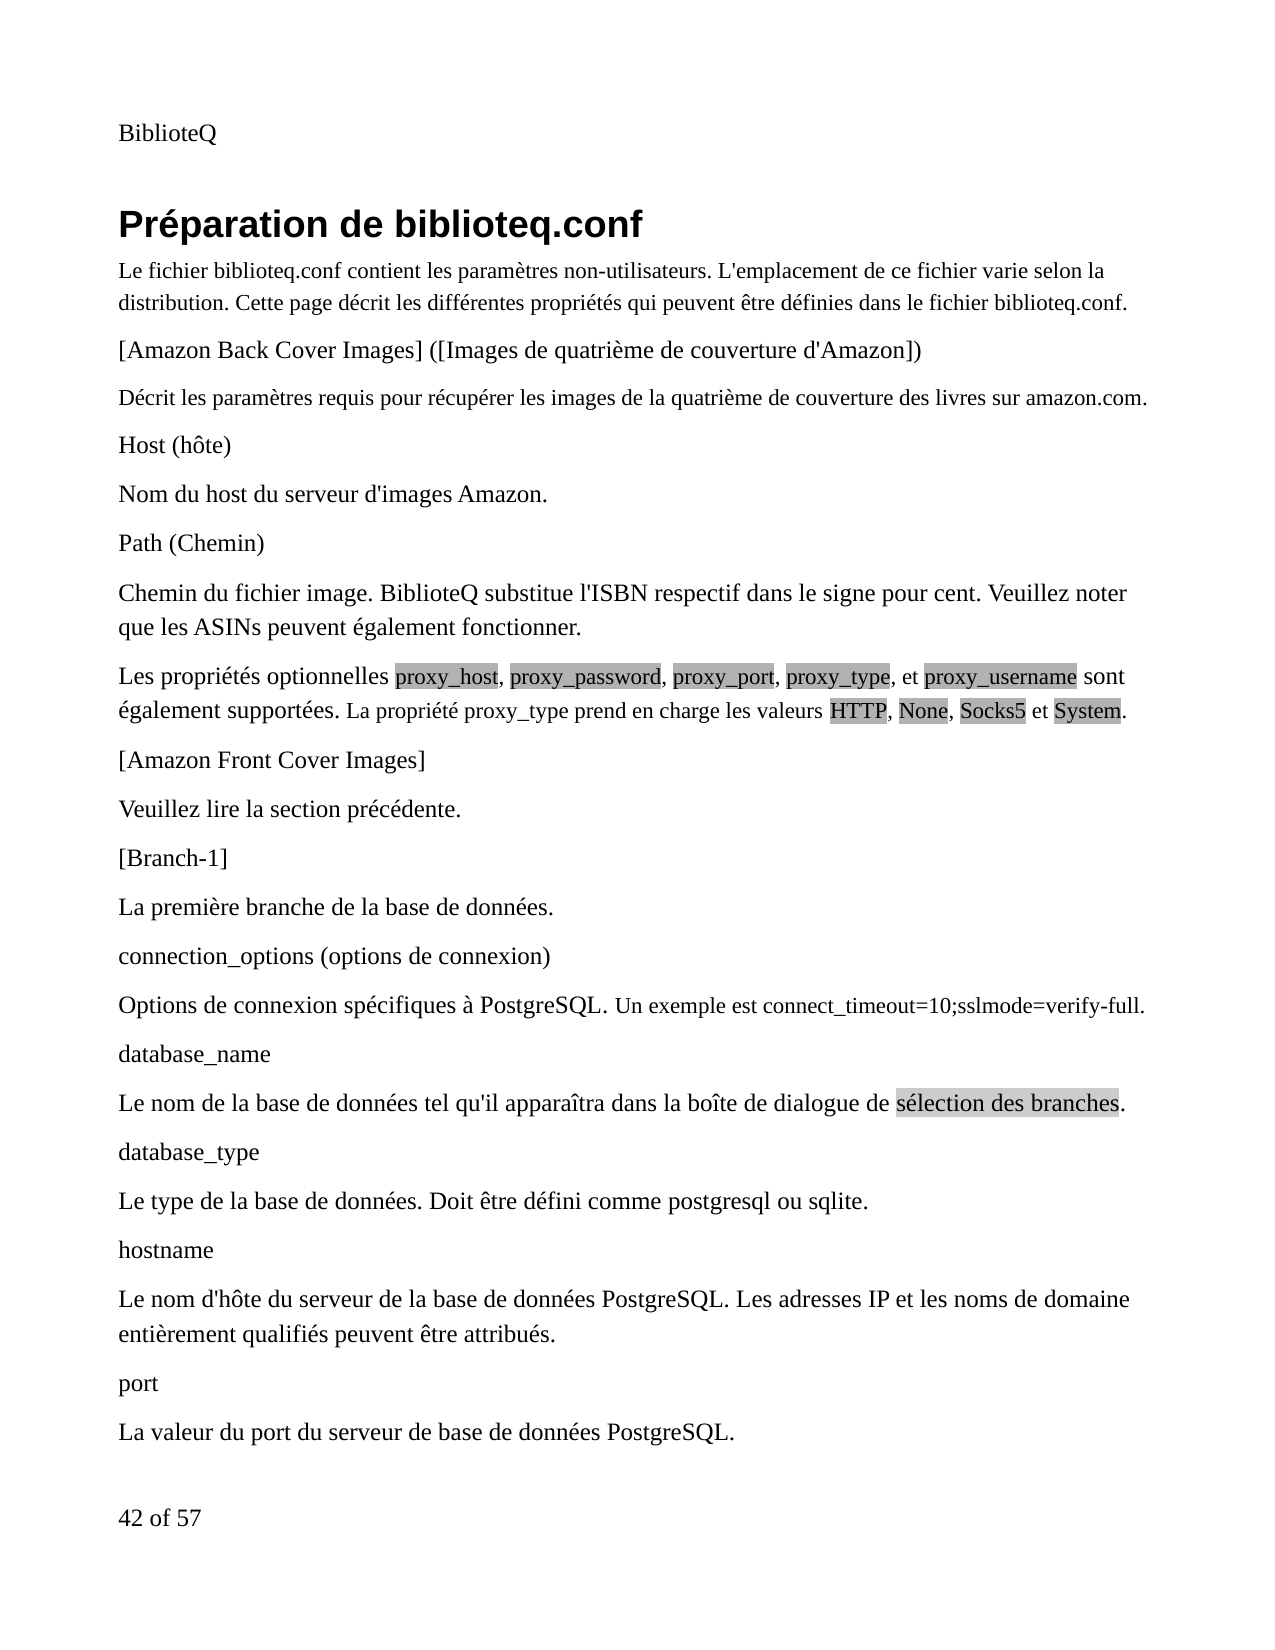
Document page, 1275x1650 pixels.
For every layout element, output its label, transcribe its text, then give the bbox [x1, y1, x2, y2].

text database_name [118, 1039, 1157, 1068]
text Décrit les paramètres requis pour récupérer les images de la quatrième de couverture des livres sur amazon.com. [118, 384, 1157, 411]
text Host (hôte) [118, 430, 1157, 459]
text Chemin du fichier image. BiblioteQ substitue l'ISBN respectif dans le signe pour cent. Veuillez noter que les ASINs peuvent également fonctionner. [118, 578, 1157, 641]
text Le type de la base de données. Doit être défini comme postgresql ou sqlite. [118, 1186, 1157, 1215]
text La première branche de la base de données. [118, 892, 1157, 921]
text Path (Chemin) [118, 528, 1157, 557]
text [Amazon Back Cover Images] ([Images de quatrième de couverture d'Amazon]) [118, 335, 1157, 364]
text Le fichier biblioteq.conf contient les paramètres non-utilisateurs. L'emplacement de ce fichier varie selon la distribution. Cette page décrit les différentes propriétés qui peuvent être définies dans le fichier biblioteq.conf. [118, 257, 1157, 315]
subtitle Préparation de biblioteq.conf [118, 201, 1157, 245]
text hostname [118, 1235, 1157, 1264]
text [Branch-1] [118, 843, 1157, 872]
text La valeur du port du serveur de base de données PostgreSQL. [118, 1417, 1157, 1446]
text [Amazon Front Cover Images] [118, 745, 1157, 773]
text port [118, 1368, 1157, 1397]
text database_type [118, 1137, 1157, 1166]
text Nom du host du serveur d'images Amazon. [118, 479, 1157, 508]
text Veuillez lire la section précédente. [118, 794, 1157, 822]
text Le nom d'hôte du serveur de la base de données PostgreSQL. Les adresses IP et les noms de domaine entièrement qualifiés peuvent être attribués. [118, 1284, 1157, 1348]
text Les propriétés optionnelles proxy_host, proxy_password, proxy_port, proxy_type, et proxy_username sont également supportées. La propriété proxy_type prend en charge les valeurs HTTP, None, Socks5 et System. [118, 661, 1157, 724]
text Le nom de la base de données tel qu'il apparaîtra dans la boîte de dialogue de sélection des branches. [118, 1088, 1157, 1117]
text Options de connexion spécifiques à PostgreSQL. Un exemple est connect_timeout=10;sslmode=verify-full. [118, 990, 1157, 1019]
text connection_options (options de connexion) [118, 941, 1157, 970]
